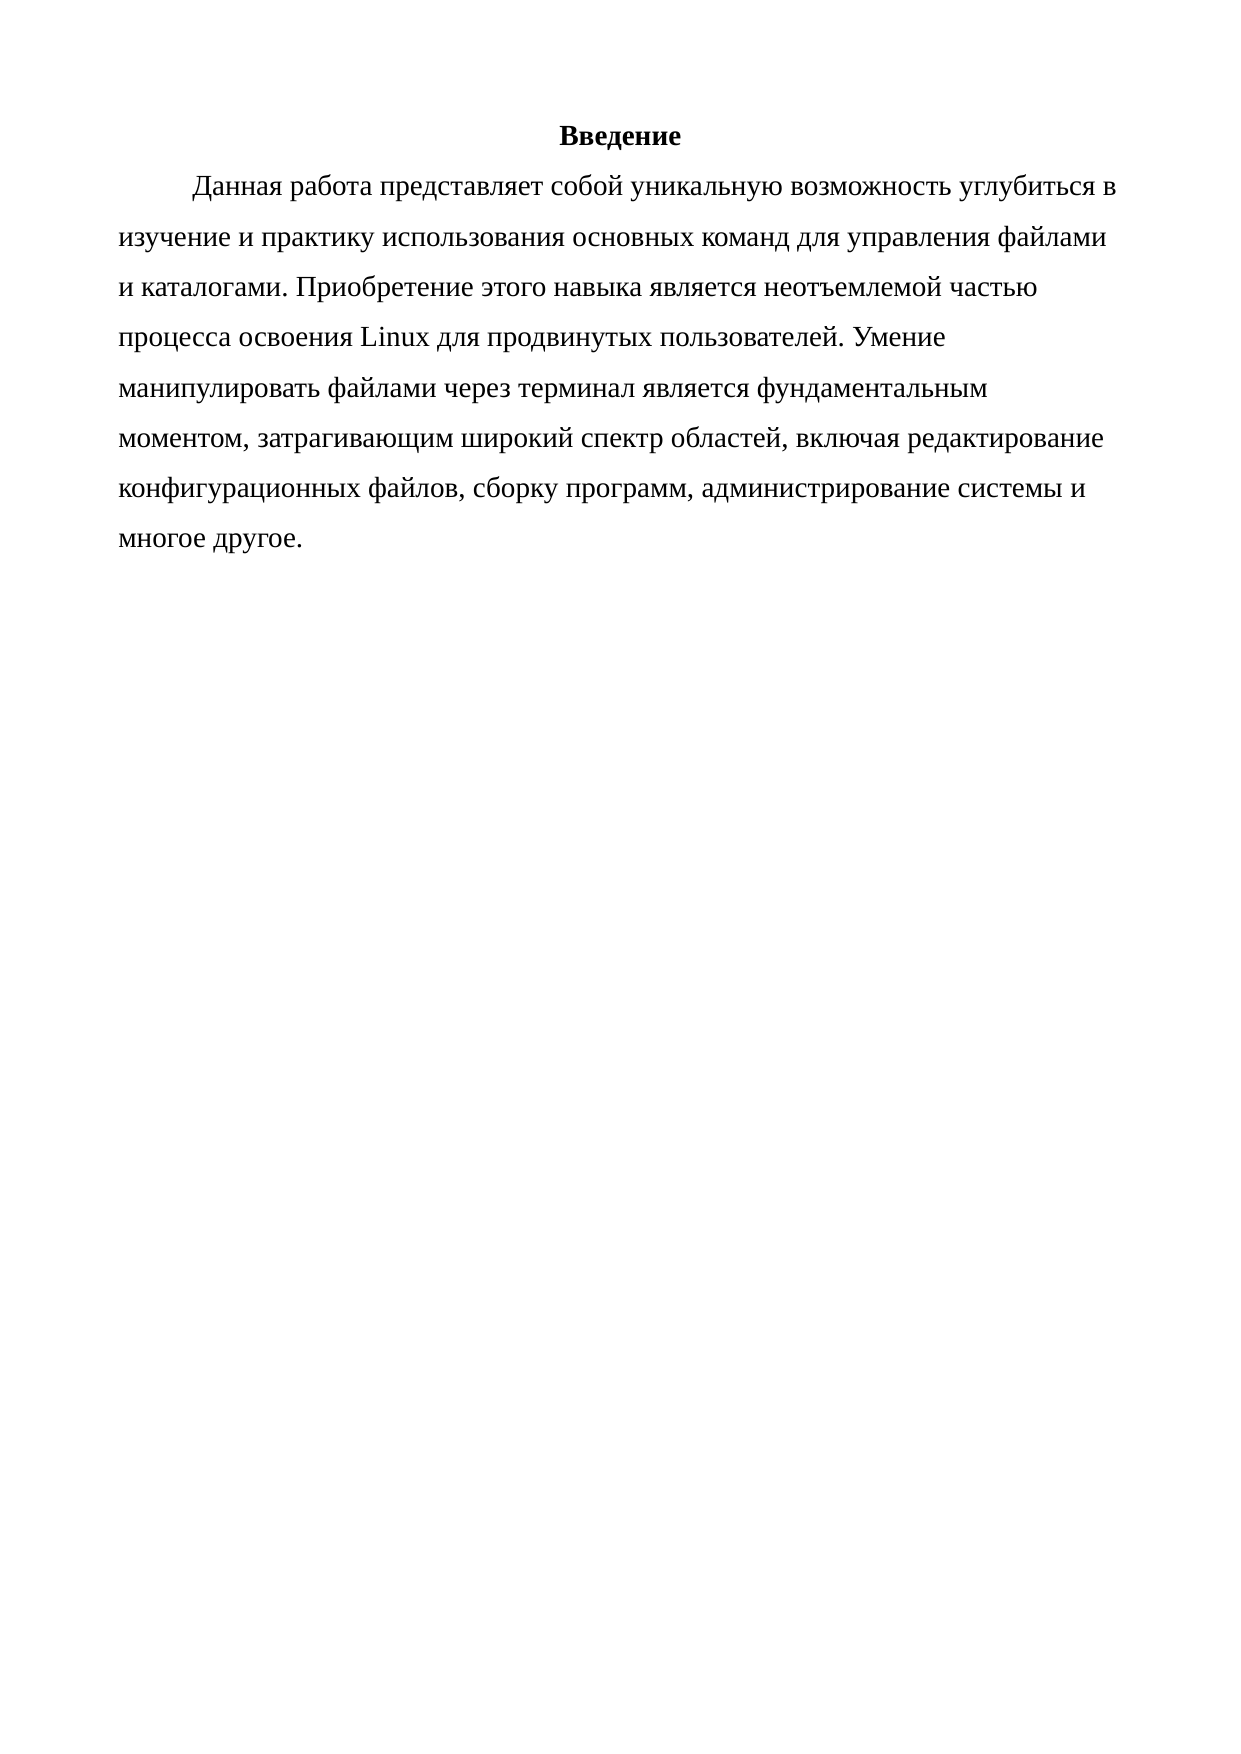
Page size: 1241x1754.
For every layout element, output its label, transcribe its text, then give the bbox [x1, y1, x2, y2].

text Введение [118, 118, 1122, 152]
text Данная работа представляет собой уникальную возможность углубиться в изучение и практику использования основных команд для управления файлами и каталогами. Приобретение этого навыка является неотъемлемой частью процесса освоения Linux для продвинутых пользователей. Умение манипулировать файлами через терминал является фундаментальным моментом, затрагивающим широкий спектр областей, включая редактирование конфигурационных файлов, сборку программ, администрирование системы и многое другое. [118, 168, 1122, 554]
